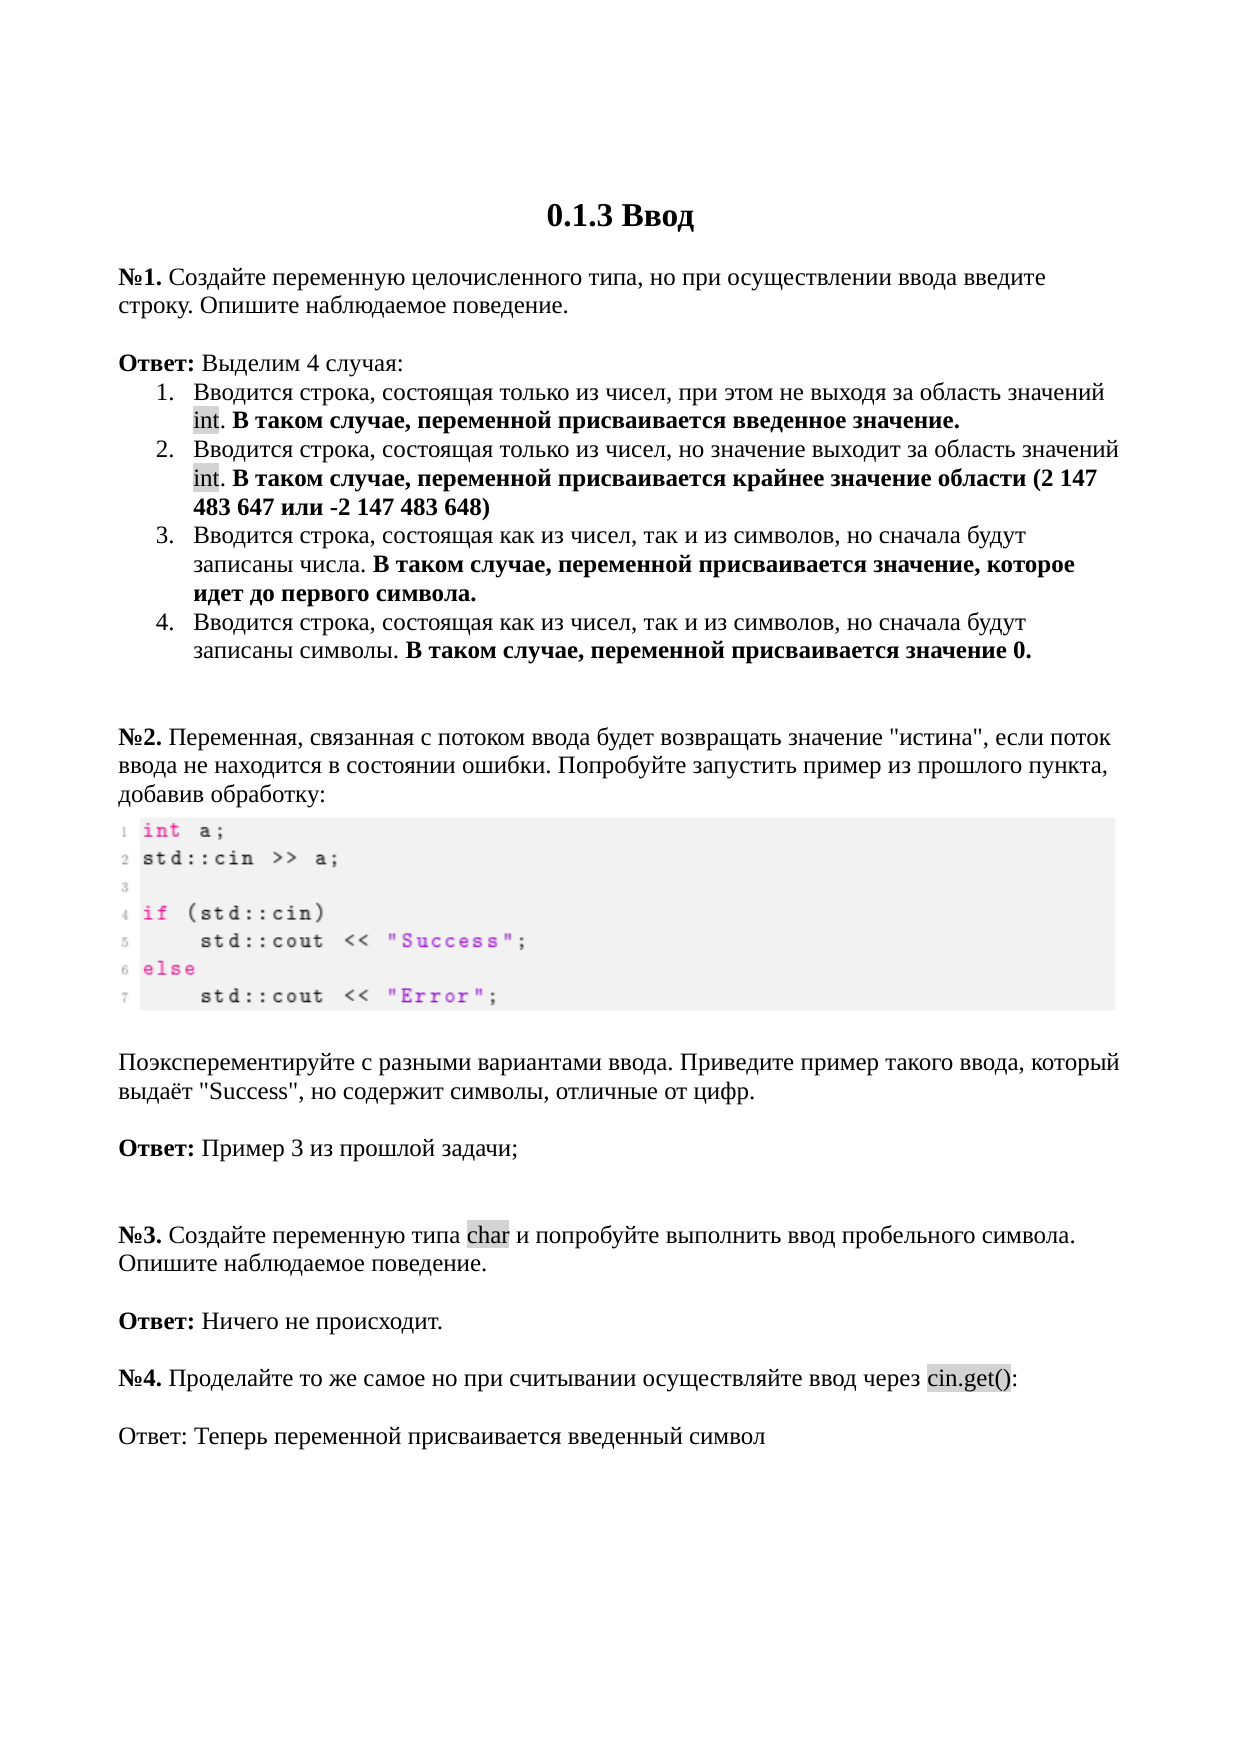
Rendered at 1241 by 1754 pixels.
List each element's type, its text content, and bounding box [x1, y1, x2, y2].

text Ответ: Теперь переменной присваивается введенный символ [118, 1421, 1122, 1450]
list Вводится строка, состоящая как из чисел, так и из символов, но сначала будут записаны символы. В таком случае, переменной присваивается значение 0. [156, 607, 1122, 664]
picture [118, 808, 1123, 1019]
text №3. Создайте переменную типа char и попробуйте выполнить ввод пробельного символа. Опишите наблюдаемое поведение. [118, 1220, 1122, 1277]
list Вводится строка, состоящая только из чисел, но значение выходит за область значений int. В таком случае, переменной присваивается крайнее значение области (2 147 483 647 или -2 147 483 648) [156, 434, 1122, 521]
text №1. Создайте переменную целочисленного типа, но при осуществлении ввода введите строку. Опишите наблюдаемое поведение. [118, 262, 1122, 319]
text Ответ: Выделим 4 случая: [118, 348, 1122, 377]
list Вводится строка, состоящая только из чисел, при этом не выходя за область значений int. В таком случае, переменной присваивается введенное значение. [156, 377, 1122, 434]
text №4. Проделайте то же самое но при считывании осуществляйте ввод через cin.get(): [118, 1363, 1122, 1392]
text 0.1.3 Ввод [118, 195, 1122, 233]
text Ответ: Пример 3 из прошлой задачи; [118, 1133, 1122, 1162]
text Ответ: Ничего не происходит. [118, 1306, 1122, 1335]
text Поэксперементируйте с разными вариантами ввода. Приведите пример такого ввода, который выдаёт "Success", но содержит символы, отличные от цифр. [118, 1047, 1122, 1105]
list Вводится строка, состоящая как из чисел, так и из символов, но сначала будут записаны числа. В таком случае, переменной присваивается значение, которое идет до первого символа. [156, 521, 1122, 607]
text №2. Переменная, связанная с потоком ввода будет возвращать значение "истина", если поток ввода не находится в состоянии ошибки. Попробуйте запустить пример из прошлого пункта, добавив обработку: [118, 722, 1122, 808]
